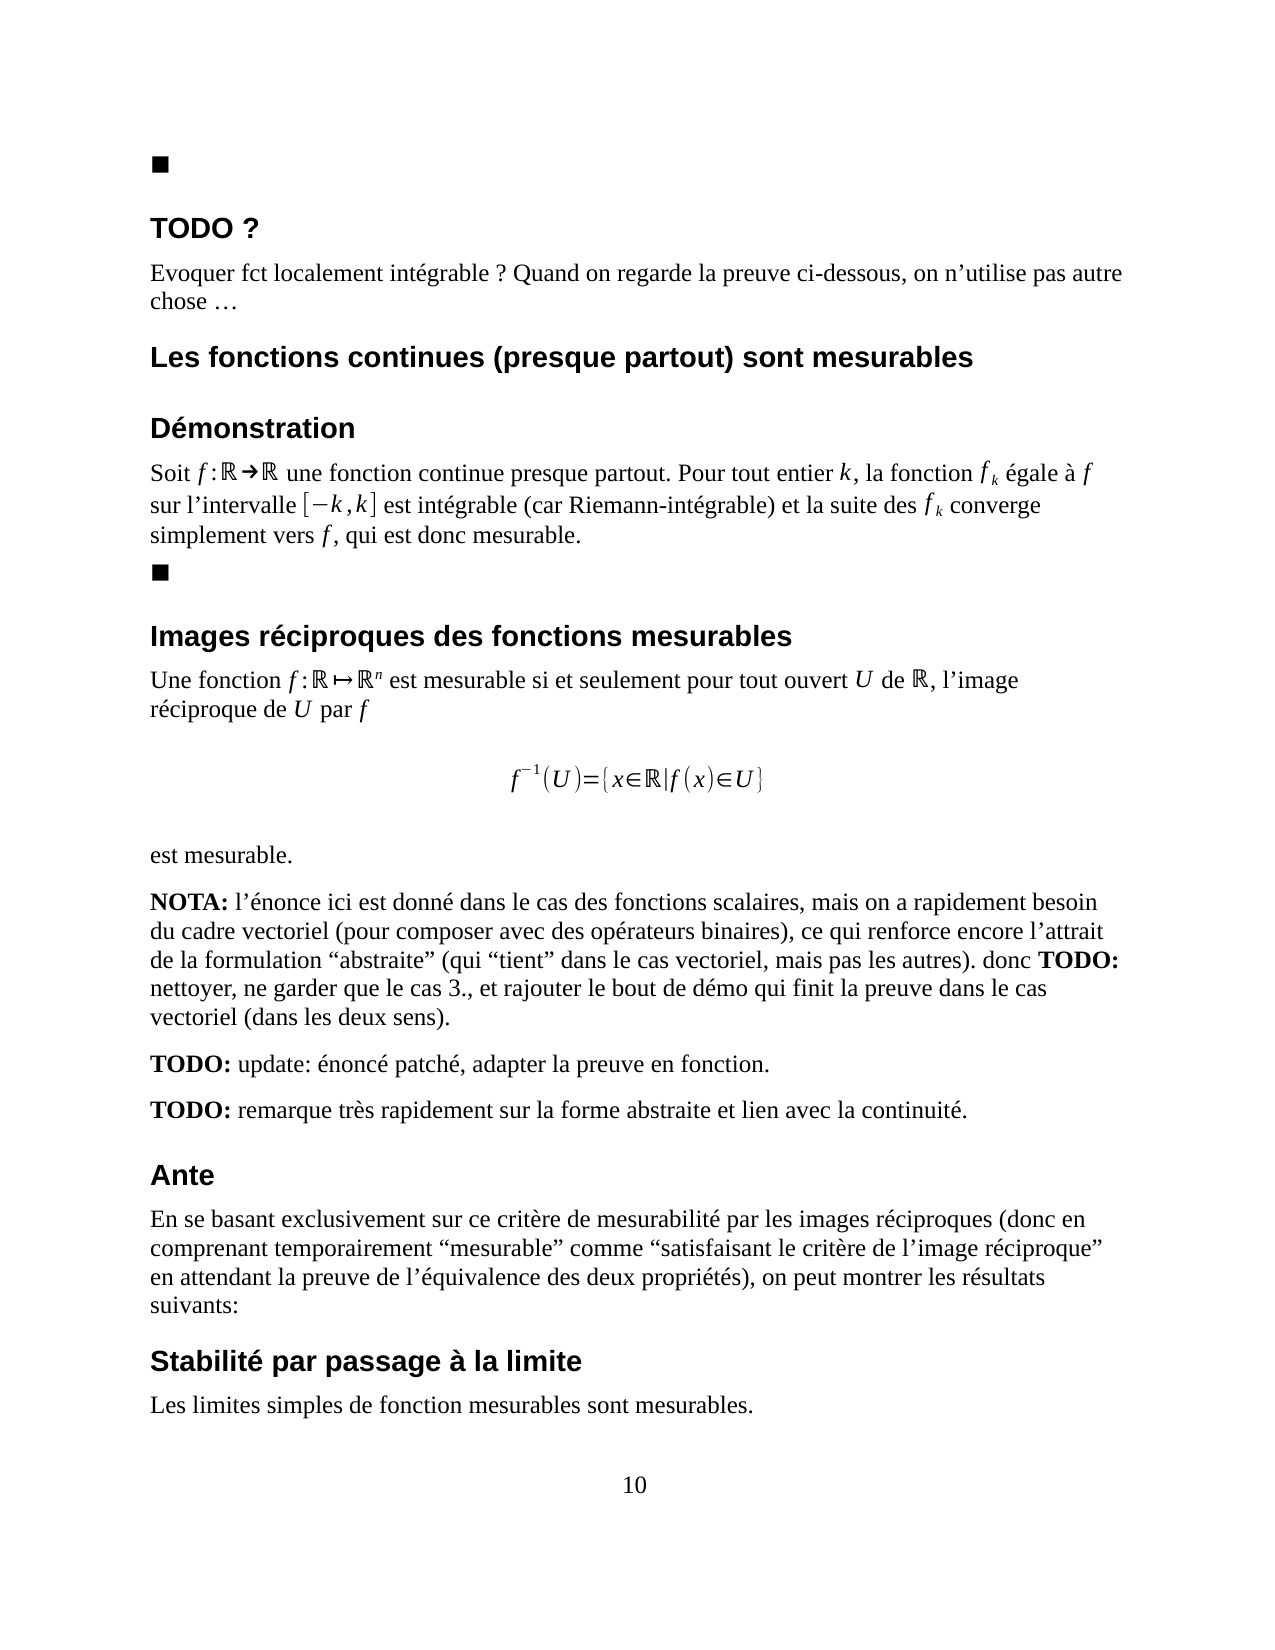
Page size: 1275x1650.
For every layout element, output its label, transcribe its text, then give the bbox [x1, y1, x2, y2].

text Les limites simples de fonction mesurables sont mesurables. [150, 1390, 1125, 1419]
text Evoquer fct localement intégrable ? Quand on regarde la preuve ci-dessous, on n’utilise pas autre chose … [150, 258, 1125, 315]
text En se basant exclusivement sur ce critère de mesurabilité par les images réciproques (donc en comprenant temporairement “mesurable” comme “satisfaisant le critère de l’image réciproque” en attendant la preuve de l’équivalence des deux propriétés), on peut montrer les résultats suivants: [150, 1204, 1125, 1319]
text Soit une fonction continue presque partout. Pour tout entier , la fonction égale à sur l’intervalle est intégrable (car Riemann-intégrable) et la suite des converge simplement vers , qui est donc mesurable. [150, 457, 1125, 549]
subtitle Stabilité par passage à la limite [150, 1344, 1125, 1378]
subtitle Images réciproques des fonctions mesurables [150, 619, 1125, 653]
subtitle Les fonctions continues (presque partout) sont mesurables [150, 340, 1125, 374]
text TODO: update: énoncé patché, adapter la preuve en fonction. [150, 1049, 1125, 1078]
text TODO: remarque très rapidement sur la forme abstraite et lien avec la continuité. [150, 1096, 1125, 1124]
text NOTA: l’énonce ici est donné dans le cas des fonctions scalaires, mais on a rapidement besoin du cadre vectoriel (pour composer avec des opérateurs binaires), ce qui renforce encore l’attrait de la formulation “abstraite” (qui “tient” dans le cas vectoriel, mais pas les autres). donc TODO: nettoyer, ne garder que le cas 3., et rajouter le bout de démo qui finit la preuve dans le cas vectoriel (dans les deux sens). [150, 887, 1125, 1031]
subtitle TODO ? [150, 212, 1125, 245]
text est mesurable. [150, 841, 1125, 869]
text Une fonction est mesurable si et seulement pour tout ouvert de , l’image réciproque de par [150, 665, 1125, 723]
subtitle Démonstration [150, 411, 1125, 445]
subtitle Ante [150, 1158, 1125, 1192]
